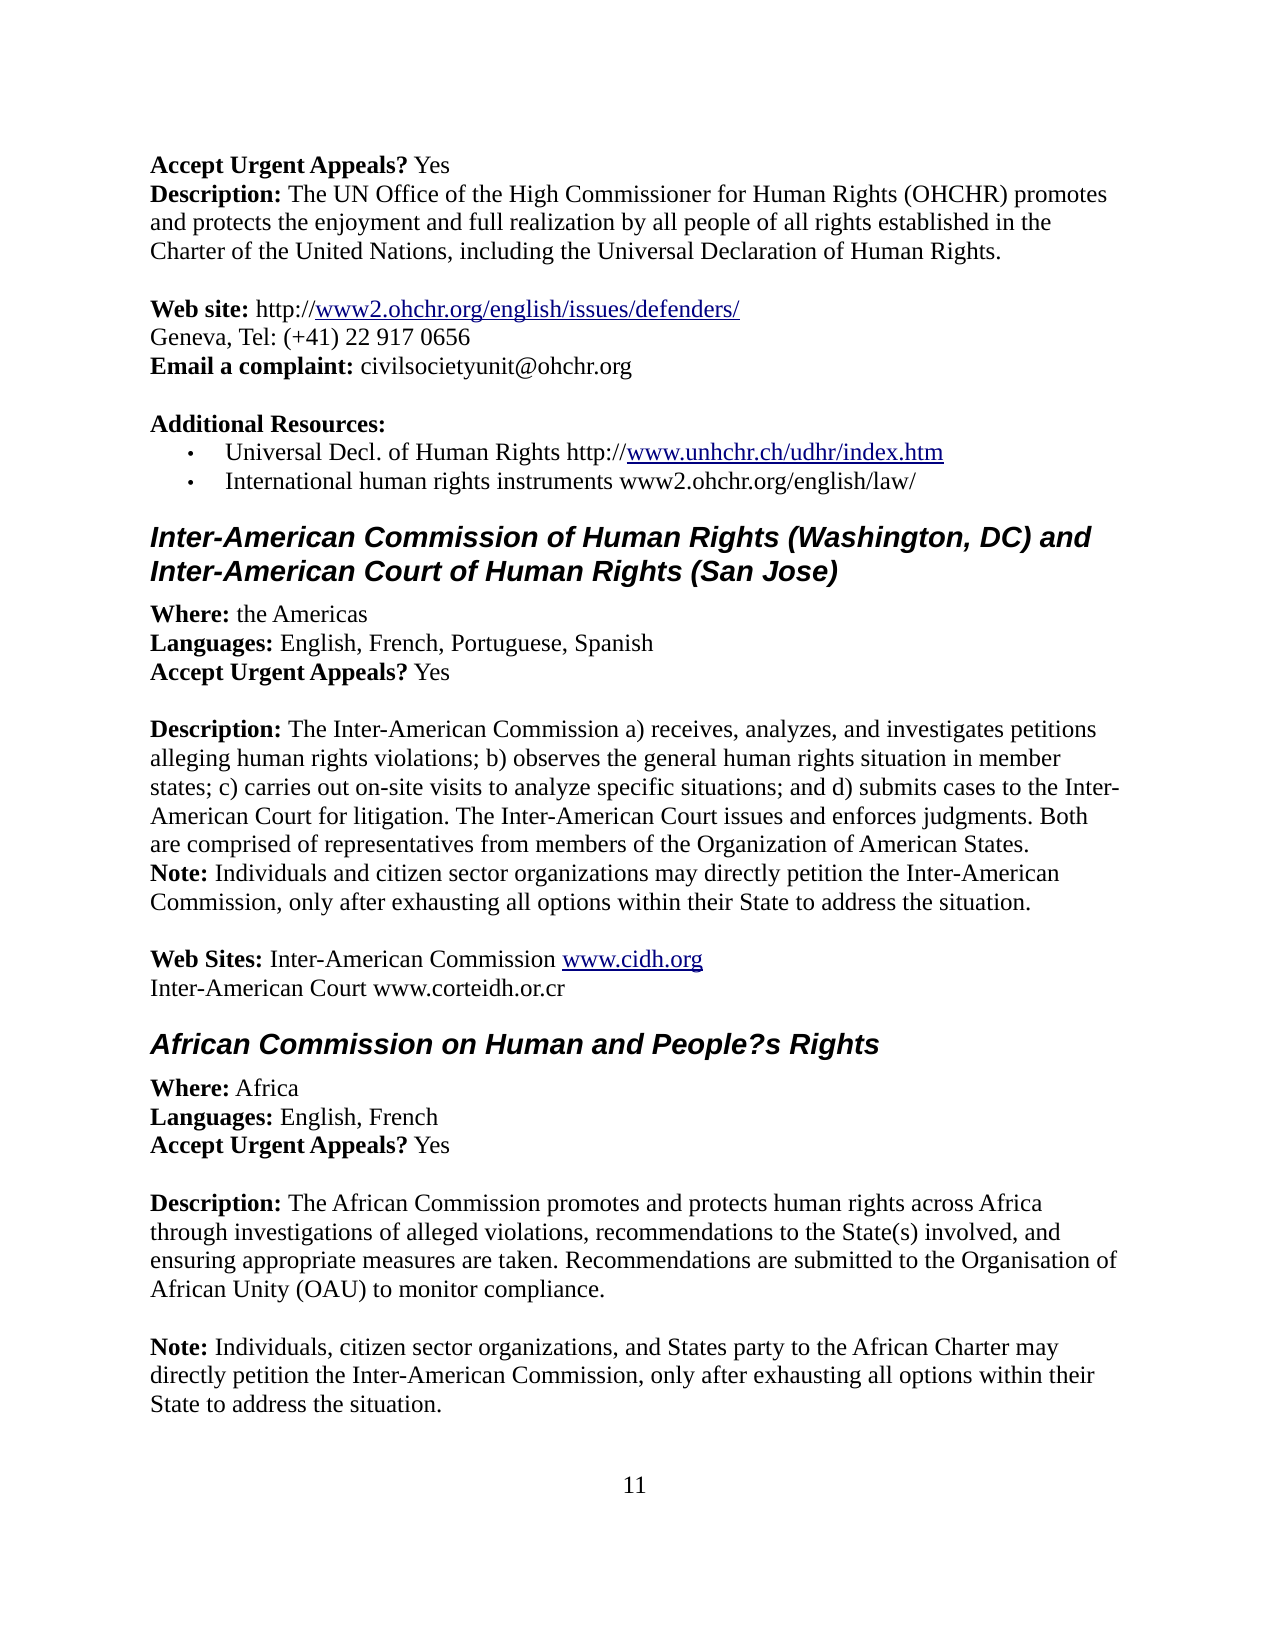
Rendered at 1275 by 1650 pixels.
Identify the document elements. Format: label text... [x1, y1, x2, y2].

list International human rights instruments www2.ohchr.org/english/law/ [187, 466, 1125, 495]
subtitle Inter-American Commission of Human Rights (Washington, DC) and Inter-American Court of Human Rights (San Jose) [150, 520, 1125, 587]
subtitle African Commission on Human and People?s Rights [150, 1027, 1125, 1061]
text Where: Africa Languages: English, French Accept Urgent Appeals? Yes Description: The African Commission promotes and protects human rights across Africa through investigations of alleged violations, recommendations to the State(s) involved, and ensuring appropriate measures are taken. Recommendations are submitted to the Organisation of African Unity (OAU) to monitor compliance. Note: Individuals, citizen sector organizations, and States party to the African Charter may directly petition the Inter-American Commission, only after exhausting all options within their State to address the situation. [150, 1073, 1125, 1418]
list Universal Decl. of Human Rights http://www.unhchr.ch/udhr/index.htm [187, 437, 1125, 466]
text Accept Urgent Appeals? Yes Description: The UN Office of the High Commissioner for Human Rights (OHCHR) promotes and protects the enjoyment and full realization by all people of all rights established in the Charter of the United Nations, including the Universal Declaration of Human Rights. Web site: http://www2.ohchr.org/english/issues/defenders/ Geneva, Tel: (+41) 22 917 0656 Email a complaint: civilsocietyunit@ohchr.org Additional Resources: [150, 150, 1125, 437]
text Where: the Americas Languages: English, French, Portuguese, Spanish Accept Urgent Appeals? Yes Description: The Inter-American Commission a) receives, analyzes, and investigates petitions alleging human rights violations; b) observes the general human rights situation in member states; c) carries out on-site visits to analyze specific situations; and d) submits cases to the Inter-American Court for litigation. The Inter-American Court issues and enforces judgments. Both are comprised of representatives from members of the Organization of American States. Note: Individuals and citizen sector organizations may directly petition the Inter-American Commission, only after exhausting all options within their State to address the situation. Web Sites: Inter-American Commission www.cidh.org Inter-American Court www.corteidh.or.cr [150, 599, 1125, 1002]
